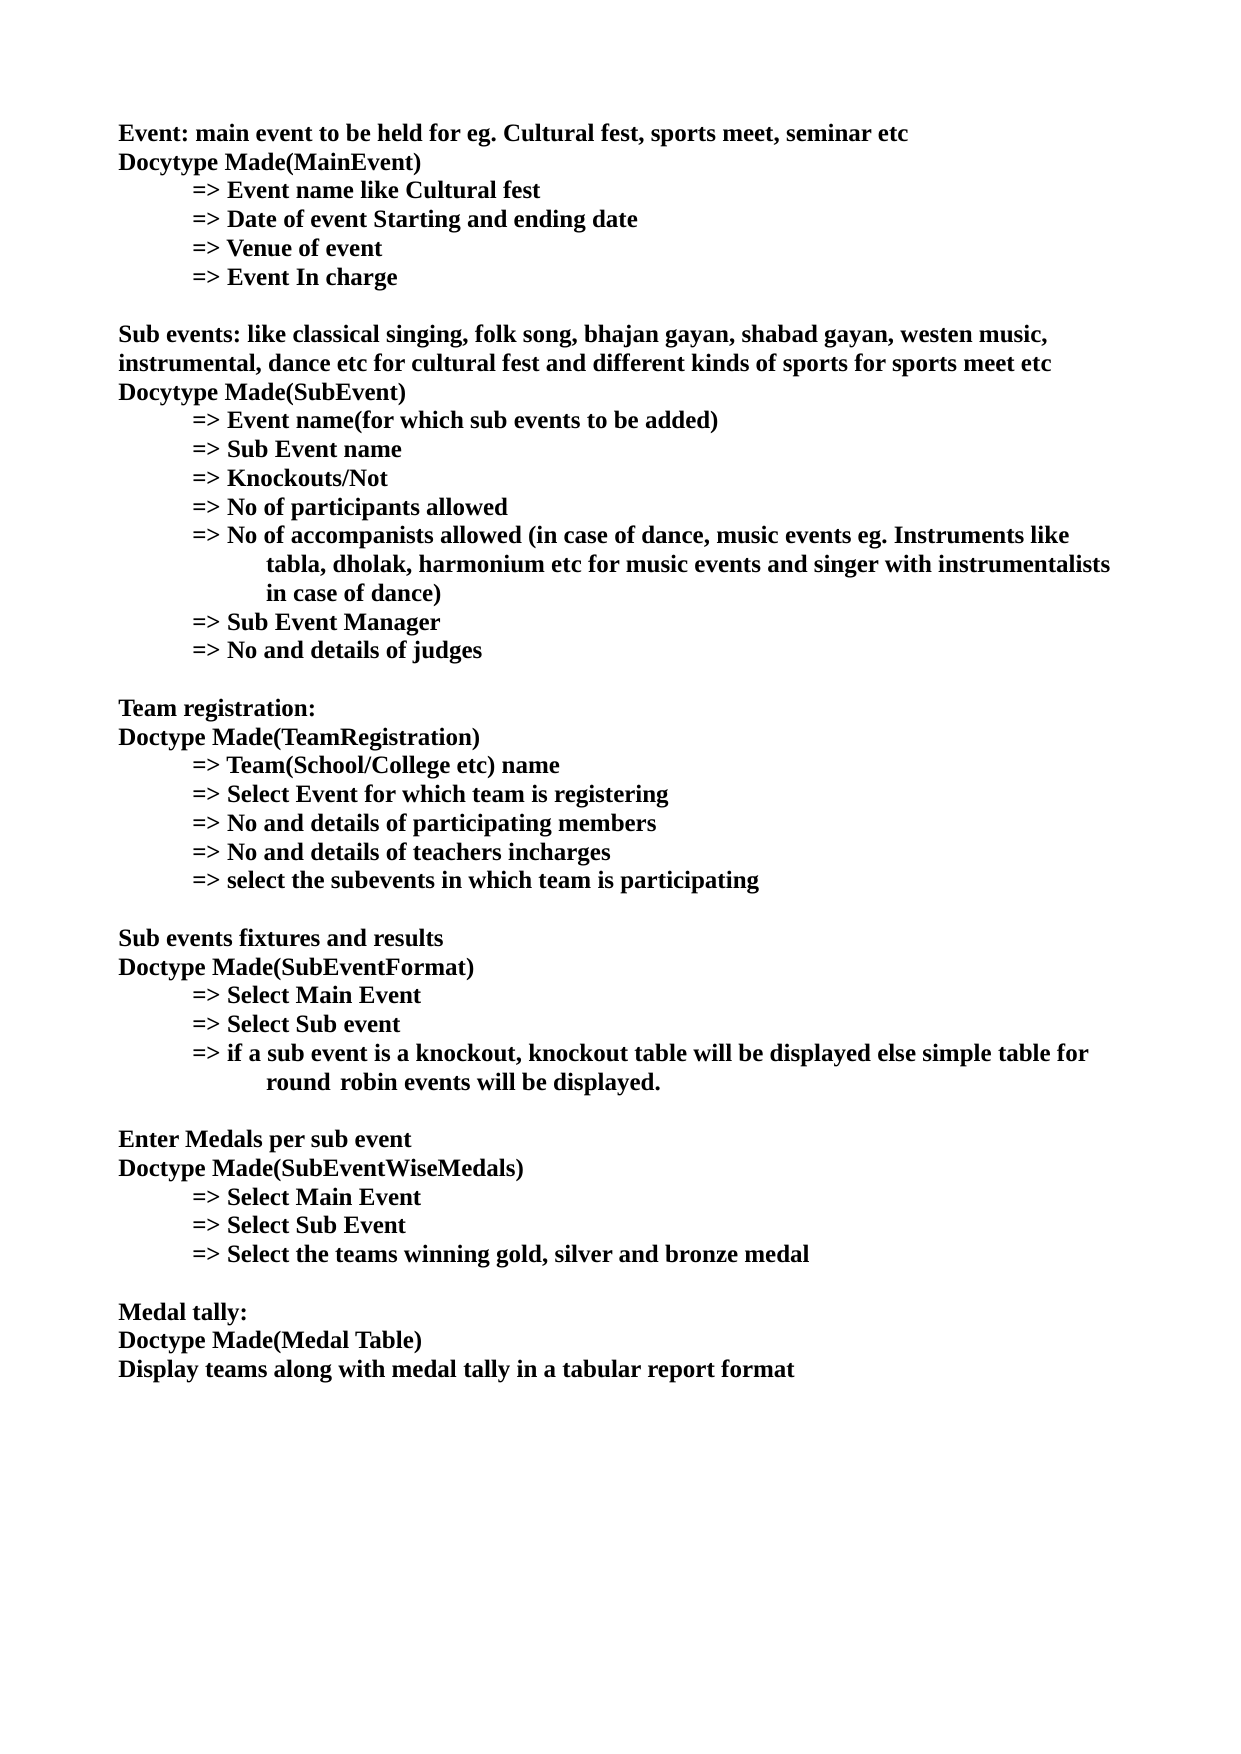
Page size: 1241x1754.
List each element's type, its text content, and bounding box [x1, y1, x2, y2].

text Sub events fixtures and results [118, 923, 1122, 952]
text Docytype Made(SubEvent) [118, 377, 1122, 406]
text => Select Main Event [118, 981, 1122, 1009]
text Enter Medals per sub event Doctype Made(SubEventWiseMedals) [118, 1124, 1122, 1182]
text Medal tally: [118, 1297, 1122, 1326]
text Docytype Made(MainEvent) [118, 147, 1122, 176]
text Team registration: [118, 693, 1122, 722]
text => Select the teams winning gold, silver and bronze medal [118, 1239, 1122, 1268]
text => No of accompanists allowed (in case of dance, music events eg. Instruments like tabla, dholak, harmonium etc for music events and singer with instrumentalists in case of dance) [118, 521, 1122, 607]
text => Select Sub Event [118, 1211, 1122, 1239]
text => Event name like Cultural fest [118, 176, 1122, 204]
text => Knockouts/Not [118, 463, 1122, 492]
text => Date of event Starting and ending date [118, 204, 1122, 233]
text => Select Main Event [118, 1182, 1122, 1211]
text => Venue of event [118, 233, 1122, 262]
text Doctype Made(Medal Table) [118, 1326, 1122, 1354]
text => Sub Event Manager [118, 607, 1122, 636]
text Display teams along with medal tally in a tabular report format [118, 1354, 1122, 1383]
text => Team(School/College etc) name [118, 751, 1122, 779]
text => No and details of teachers incharges [118, 837, 1122, 866]
text => No of participants allowed [118, 492, 1122, 521]
text => select the subevents in which team is participating [118, 866, 1122, 894]
text Sub events: like classical singing, folk song, bhajan gayan, shabad gayan, westen music, instrumental, dance etc for cultural fest and different kinds of sports for sports meet etc [118, 319, 1122, 377]
text => Select Event for which team is registering [118, 779, 1122, 808]
text => Select Sub event [118, 1009, 1122, 1038]
text => Event name(for which sub events to be added) [118, 406, 1122, 434]
text => No and details of judges [118, 636, 1122, 664]
text => Sub Event name [118, 434, 1122, 463]
text Doctype Made(TeamRegistration) [118, 722, 1122, 751]
text => if a sub event is a knockout, knockout table will be displayed else simple table for round robin events will be displayed. [118, 1038, 1122, 1096]
text Doctype Made(SubEventFormat) [118, 952, 1122, 981]
text Event: main event to be held for eg. Cultural fest, sports meet, seminar etc [118, 118, 1122, 147]
text => Event In charge [118, 262, 1122, 291]
text => No and details of participating members [118, 808, 1122, 837]
